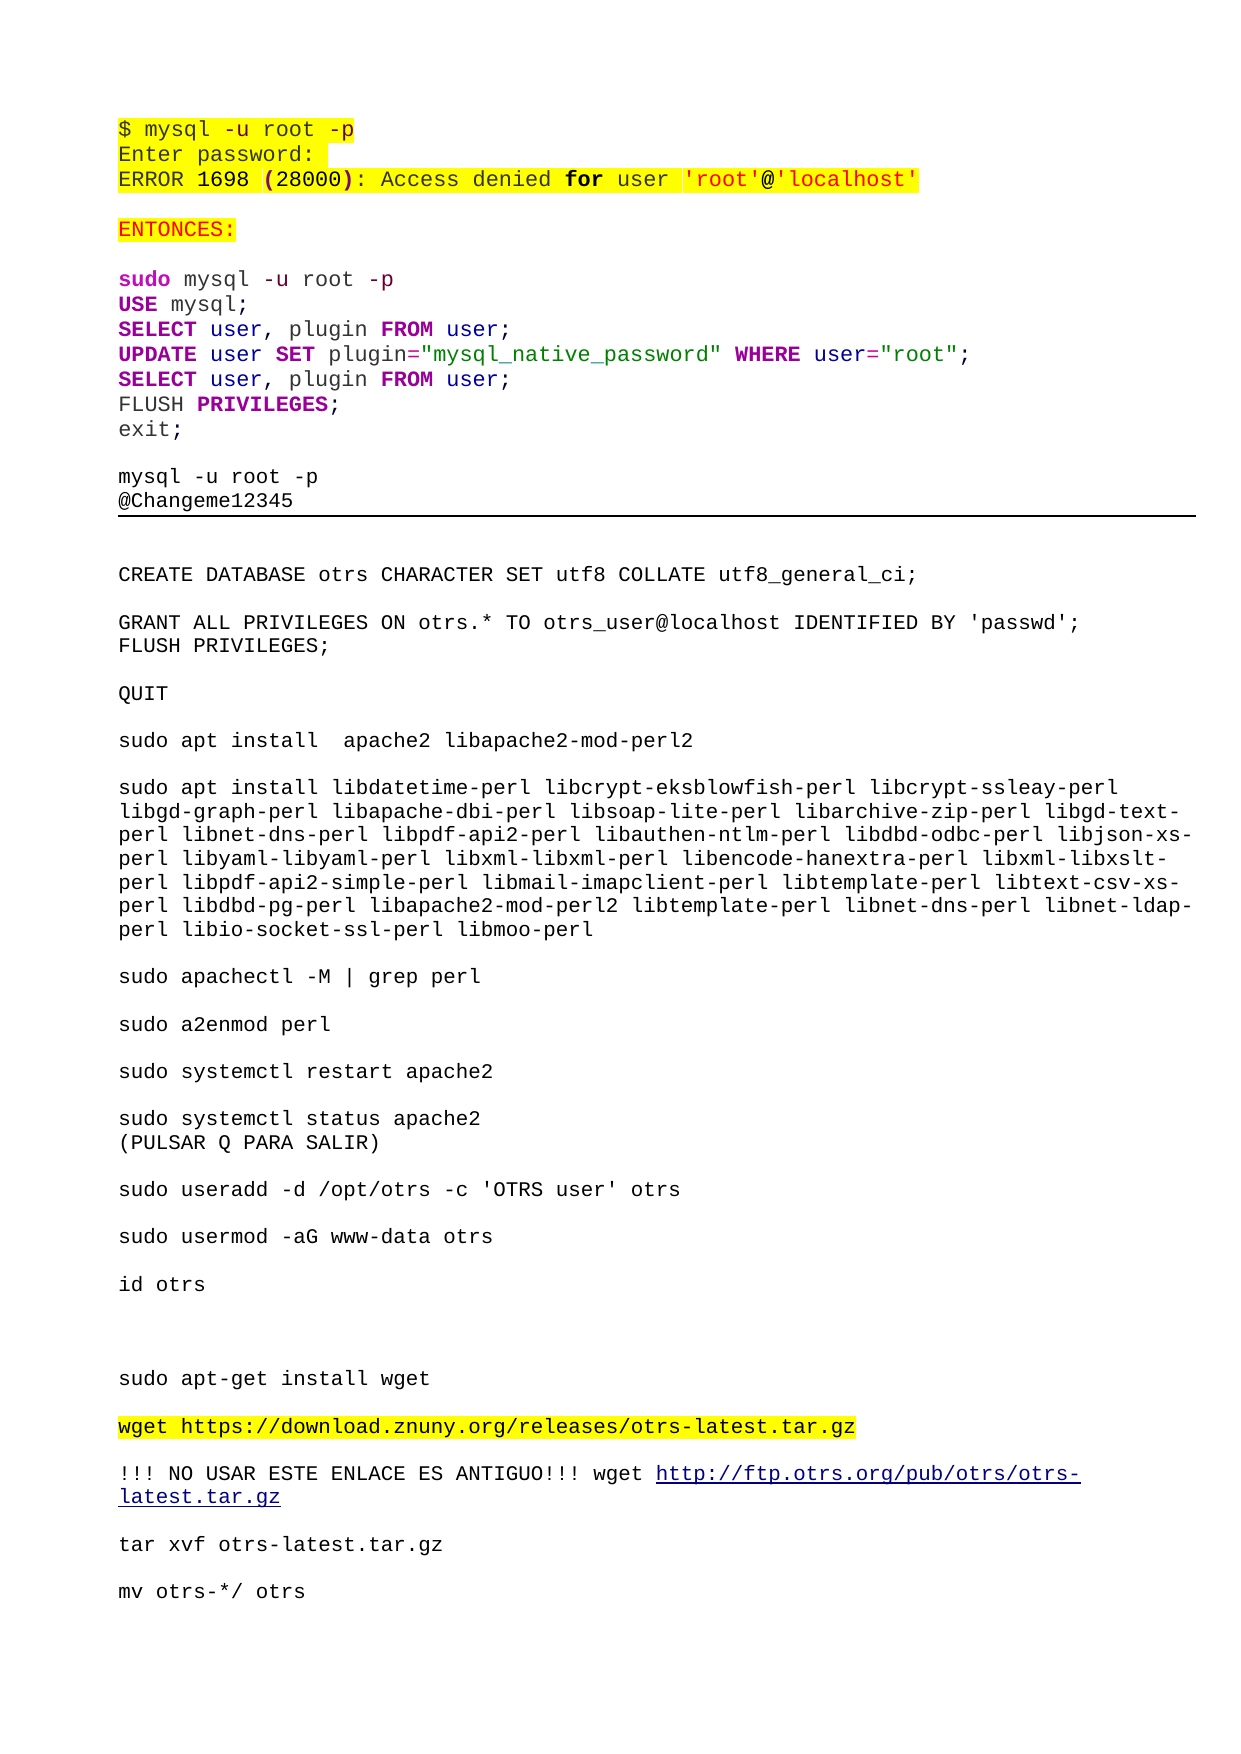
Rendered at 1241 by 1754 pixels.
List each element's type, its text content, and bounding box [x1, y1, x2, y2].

text CREATE DATABASE otrs CHARACTER SET utf8 COLLATE utf8_general_ci; [118, 564, 1196, 588]
text SELECT user, plugin FROM user; [118, 367, 1196, 392]
text sudo apt install apache2 libapache2-mod-perl2 [118, 730, 1196, 753]
text $ mysql -u root -p [118, 118, 1196, 143]
text sudo a2enmod perl [118, 1014, 1196, 1037]
text ENTONCES: [118, 218, 1196, 242]
text sudo apt install libdatetime-perl libcrypt-eksblowfish-perl libcrypt-ssleay-perl libgd-graph-perl libapache-dbi-perl libsoap-lite-perl libarchive-zip-perl libgd-text-perl libnet-dns-perl libpdf-api2-perl libauthen-ntlm-perl libdbd-odbc-perl libjson-xs-perl libyaml-libyaml-perl libxml-libxml-perl libencode-hanextra-perl libxml-libxslt-perl libpdf-api2-simple-perl libmail-imapclient-perl libtemplate-perl libtext-csv-xs-perl libdbd-pg-perl libapache2-mod-perl2 libtemplate-perl libnet-dns-perl libnet-ldap-perl libio-socket-ssl-perl libmoo-perl [118, 777, 1196, 943]
text sudo mysql -u root -p [118, 267, 1196, 292]
text sudo useradd -d /opt/otrs -c 'OTRS user' otrs [118, 1179, 1196, 1203]
text sudo apt-get install wget [118, 1368, 1196, 1392]
text GRANT ALL PRIVILEGES ON otrs.* TO otrs_user@localhost IDENTIFIED BY 'passwd'; [118, 612, 1196, 635]
text exit; [118, 417, 1196, 442]
text (PULSAR Q PARA SALIR) [118, 1132, 1196, 1156]
text Enter password: [118, 143, 1196, 168]
text sudo systemctl status apache2 [118, 1108, 1196, 1132]
text UPDATE user SET plugin="mysql_native_password" WHERE user="root"; [118, 342, 1196, 367]
text sudo apachectl -M | grep perl [118, 966, 1196, 990]
text FLUSH PRIVILEGES; [118, 392, 1196, 417]
text USE mysql; [118, 292, 1196, 317]
text FLUSH PRIVILEGES; [118, 635, 1196, 659]
text sudo systemctl restart apache2 [118, 1061, 1196, 1084]
text ERROR 1698 (28000): Access denied for user 'root'@'localhost' [118, 168, 1196, 193]
text mysql -u root -p [118, 466, 1196, 490]
text id otrs [118, 1274, 1196, 1297]
text QUIT [118, 683, 1196, 706]
text mv otrs-*/ otrs [118, 1581, 1196, 1605]
text tar xvf otrs-latest.tar.gz [118, 1534, 1196, 1557]
text sudo usermod -aG www-data otrs [118, 1226, 1196, 1250]
text !!! NO USAR ESTE ENLACE ES ANTIGUO!!! wget http://ftp.otrs.org/pub/otrs/otrs-latest.tar.gz [118, 1463, 1196, 1510]
text @Changeme12345 [118, 490, 1196, 515]
text SELECT user, plugin FROM user; [118, 317, 1196, 342]
text wget https://download.znuny.org/releases/otrs-latest.tar.gz [118, 1416, 1196, 1439]
